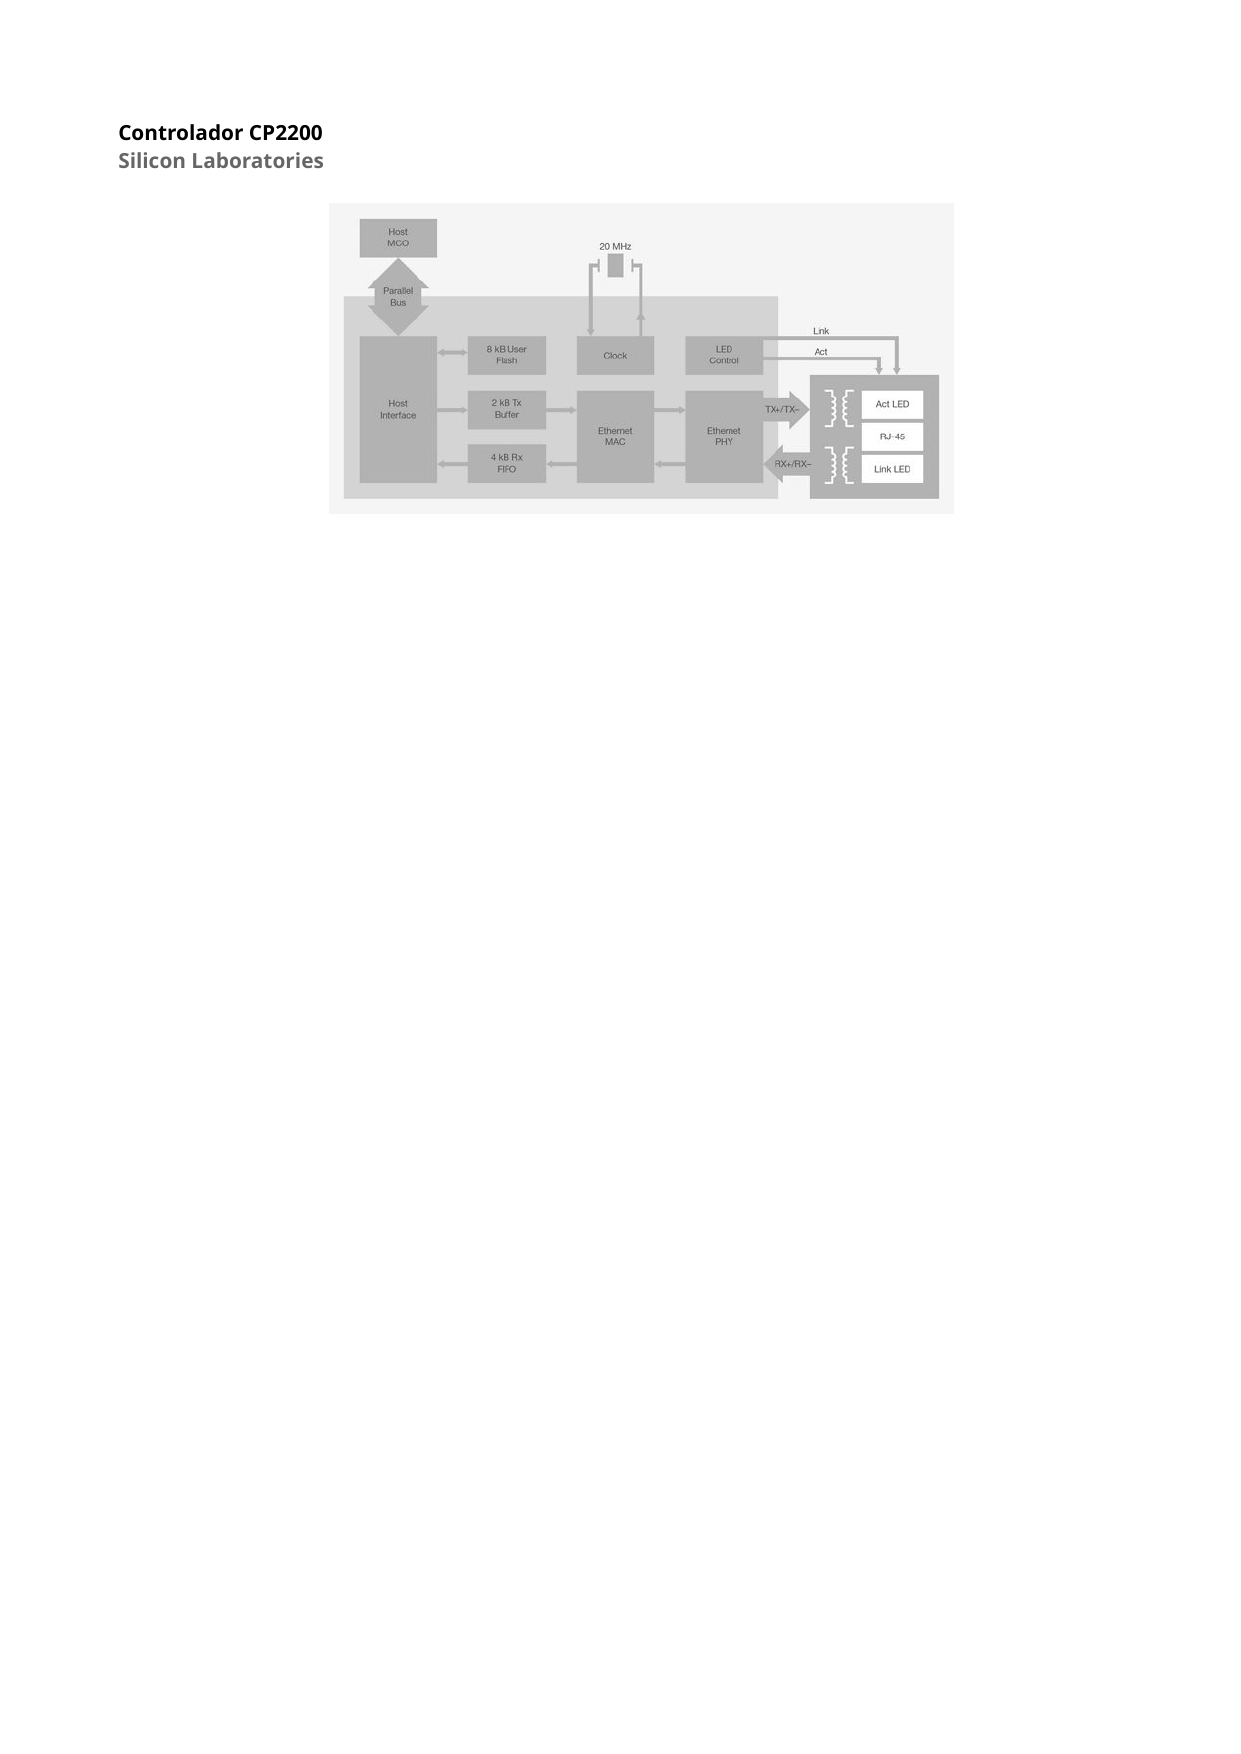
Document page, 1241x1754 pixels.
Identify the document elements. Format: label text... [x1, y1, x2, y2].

text Silicon Laboratories [118, 147, 1122, 175]
text Controlador CP2200 [118, 118, 1122, 147]
picture [328, 203, 954, 514]
